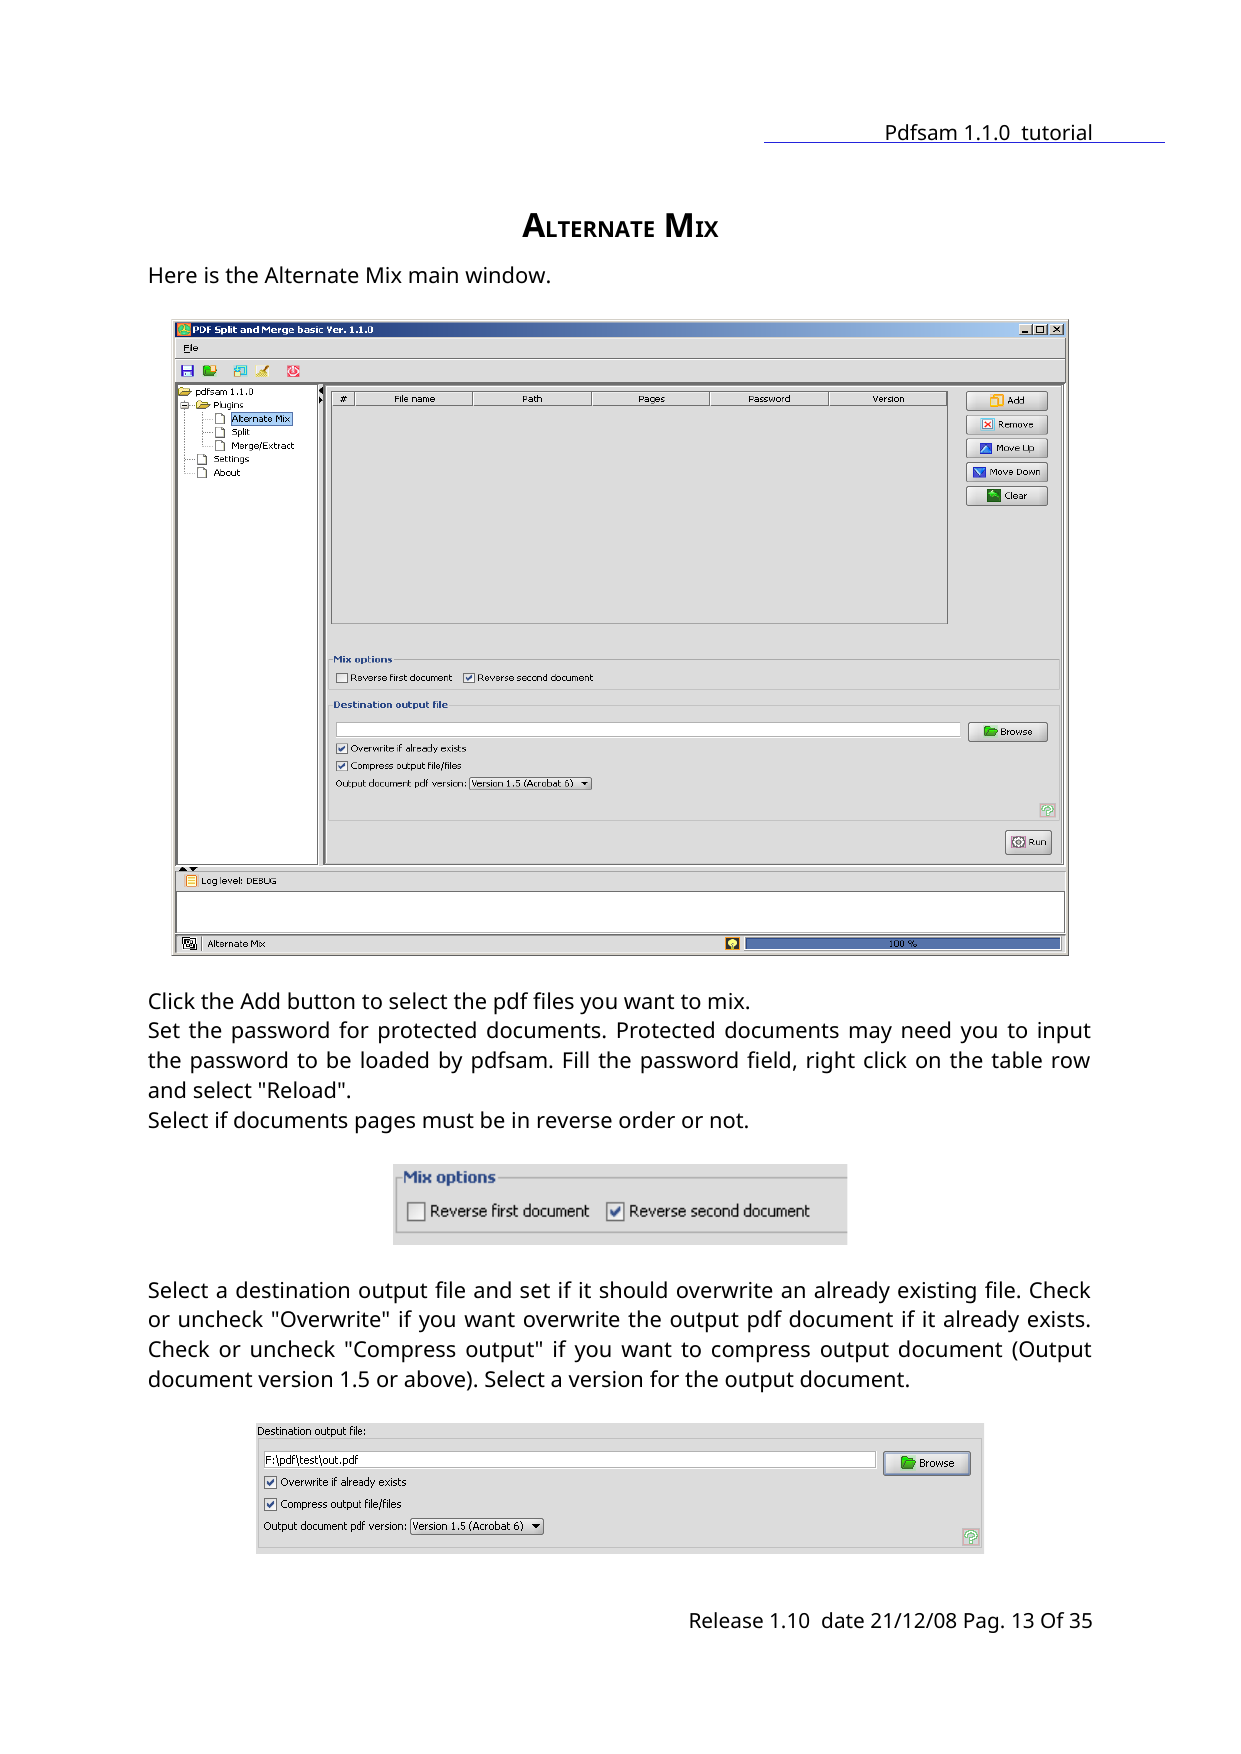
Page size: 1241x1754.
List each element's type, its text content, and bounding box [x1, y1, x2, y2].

text Click the Add button to select the pdf files you want to mix. [148, 986, 1093, 1015]
text Here is the Alternate Mix main window. [148, 260, 1093, 290]
text Alternate Mix [148, 202, 1093, 247]
text Set the password for protected documents. Protected documents may need you to input the password to be loaded by pdfsam. Fill the password field, right click on the table row and select "Reload". [148, 1015, 1093, 1105]
picture [171, 319, 1069, 956]
text Select a destination output file and set if it should overwrite an already existing file. Check or uncheck "Overwrite" if you want overwrite the output pdf document if it already exists. Check or uncheck "Compress output" if you want to compress output document (Output document version 1.5 or above). Select a version for the output document. [148, 1275, 1093, 1394]
text Select if documents pages must be in reverse order or not. [148, 1105, 1093, 1134]
